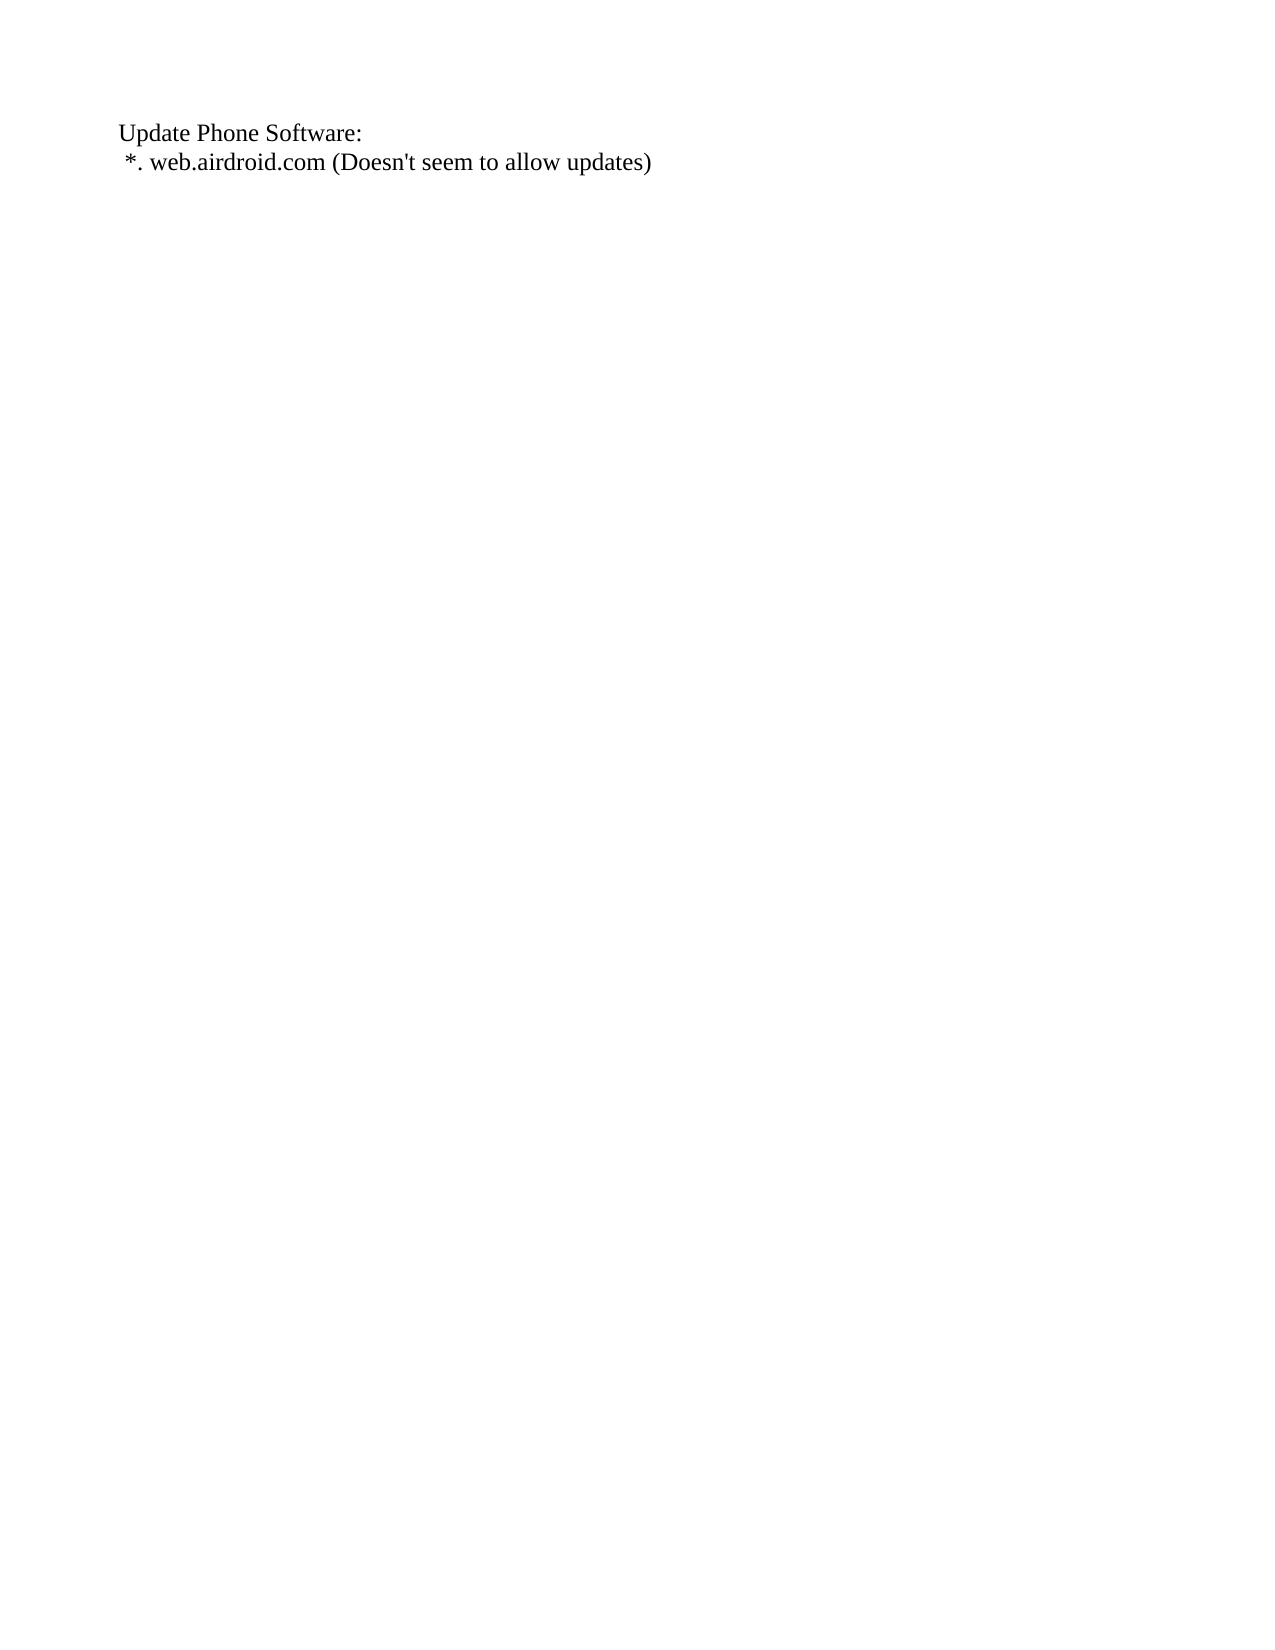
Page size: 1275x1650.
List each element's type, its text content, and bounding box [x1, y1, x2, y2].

text *. web.airdroid.com (Doesn't seem to allow updates) [118, 147, 1157, 176]
text Update Phone Software: [118, 118, 1157, 147]
